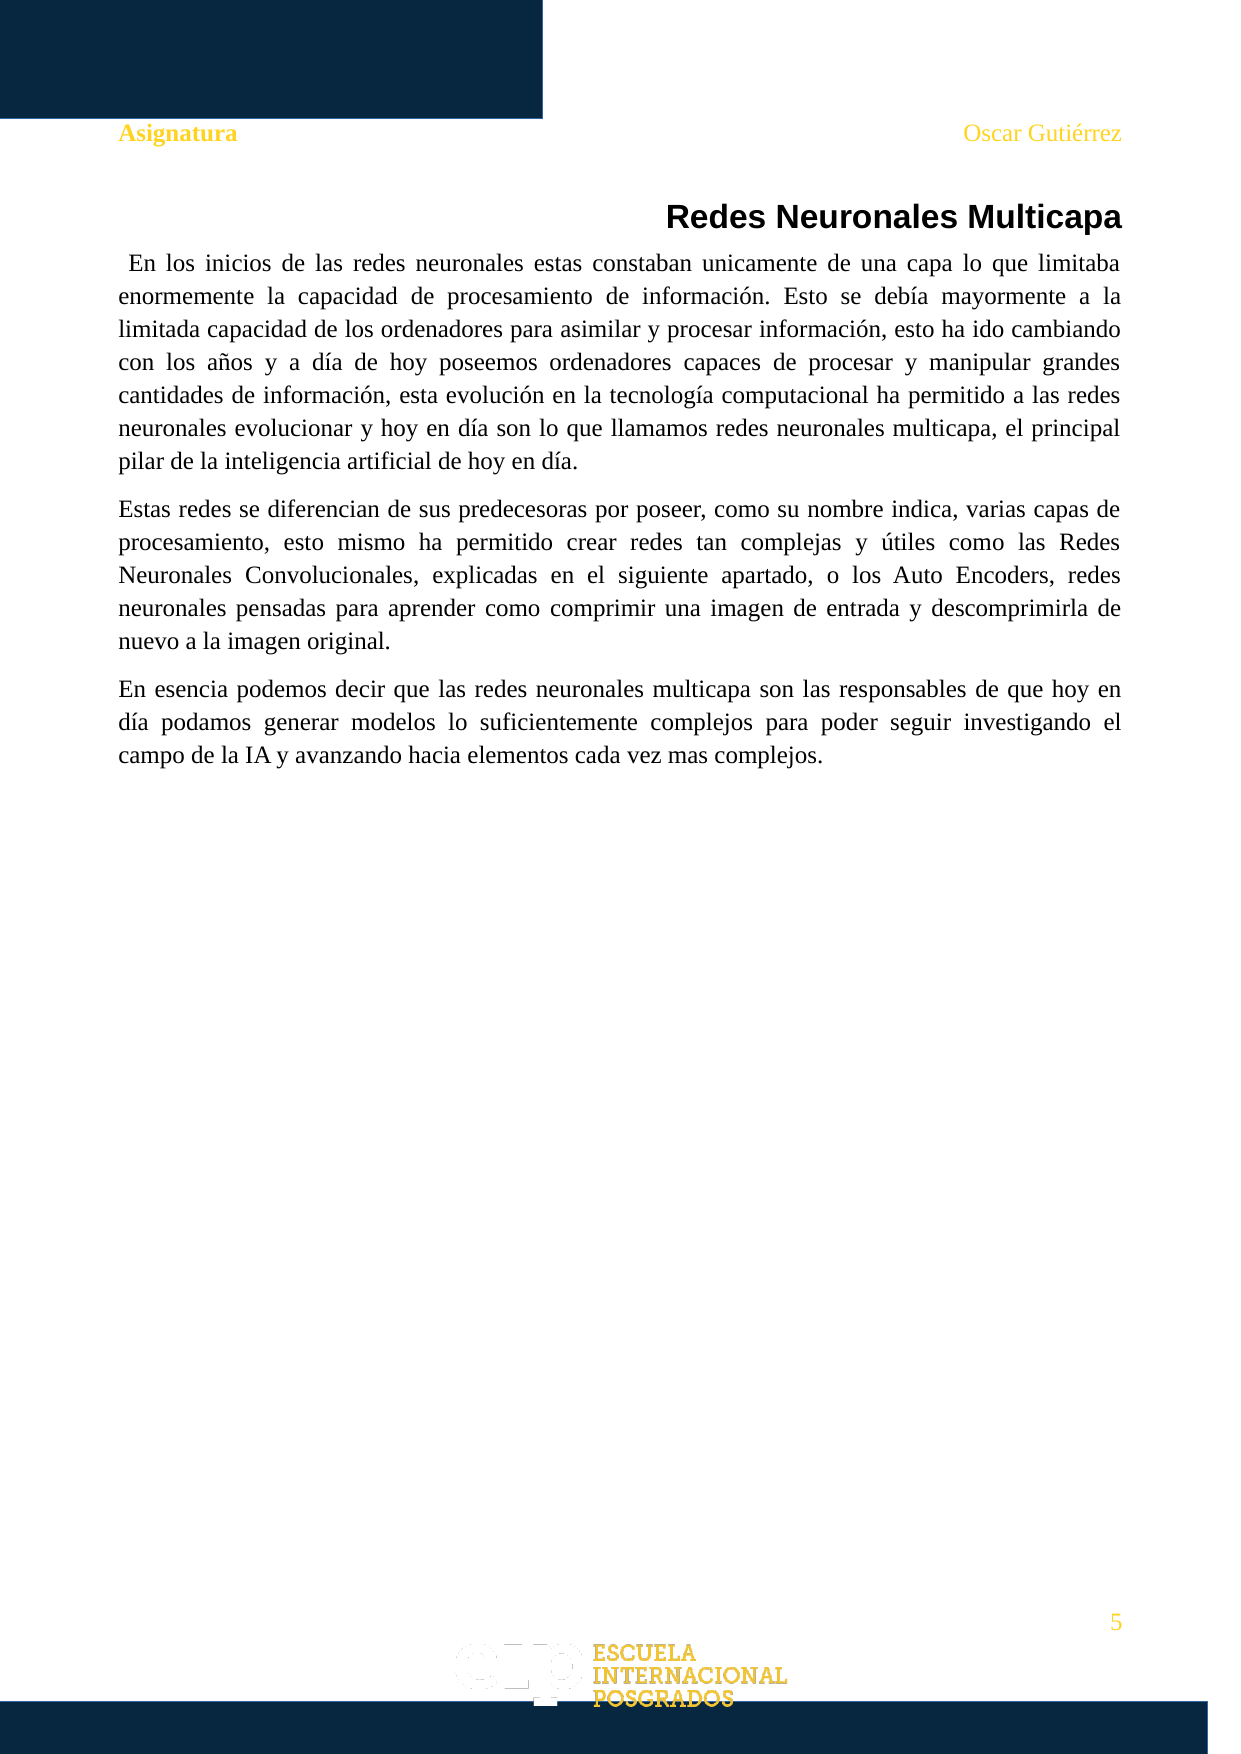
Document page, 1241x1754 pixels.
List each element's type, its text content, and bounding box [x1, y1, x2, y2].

text Estas redes se diferencian de sus predecesoras por poseer, como su nombre indica, varias capas de procesamiento, esto mismo ha permitido crear redes tan complejas y útiles como las Redes Neuronales Convolucionales, explicadas en el siguiente apartado, o los Auto Encoders, redes neuronales pensadas para aprender como comprimir una imagen de entrada y descomprimirla de nuevo a la imagen original. [118, 494, 1122, 655]
text En los inicios de las redes neuronales estas constaban unicamente de una capa lo que limitaba enormemente la capacidad de procesamiento de información. Esto se debía mayormente a la limitada capacidad de los ordenadores para asimilar y procesar información, esto ha ido cambiando con los años y a día de hoy poseemos ordenadores capaces de procesar y manipular grandes cantidades de información, esta evolución en la tecnología computacional ha permitido a las redes neuronales evolucionar y hoy en día son lo que llamamos redes neuronales multicapa, el principal pilar de la inteligencia artificial de hoy en día. [118, 248, 1122, 475]
text En esencia podemos decir que las redes neuronales multicapa son las responsables de que hoy en día podamos generar modelos lo suficientemente complejos para poder seguir investigando el campo de la IA y avanzando hacia elementos cada vez mas complejos. [118, 674, 1122, 768]
subtitle Redes Neuronales Multicapa [118, 197, 1122, 236]
picture [452, 1614, 788, 1712]
